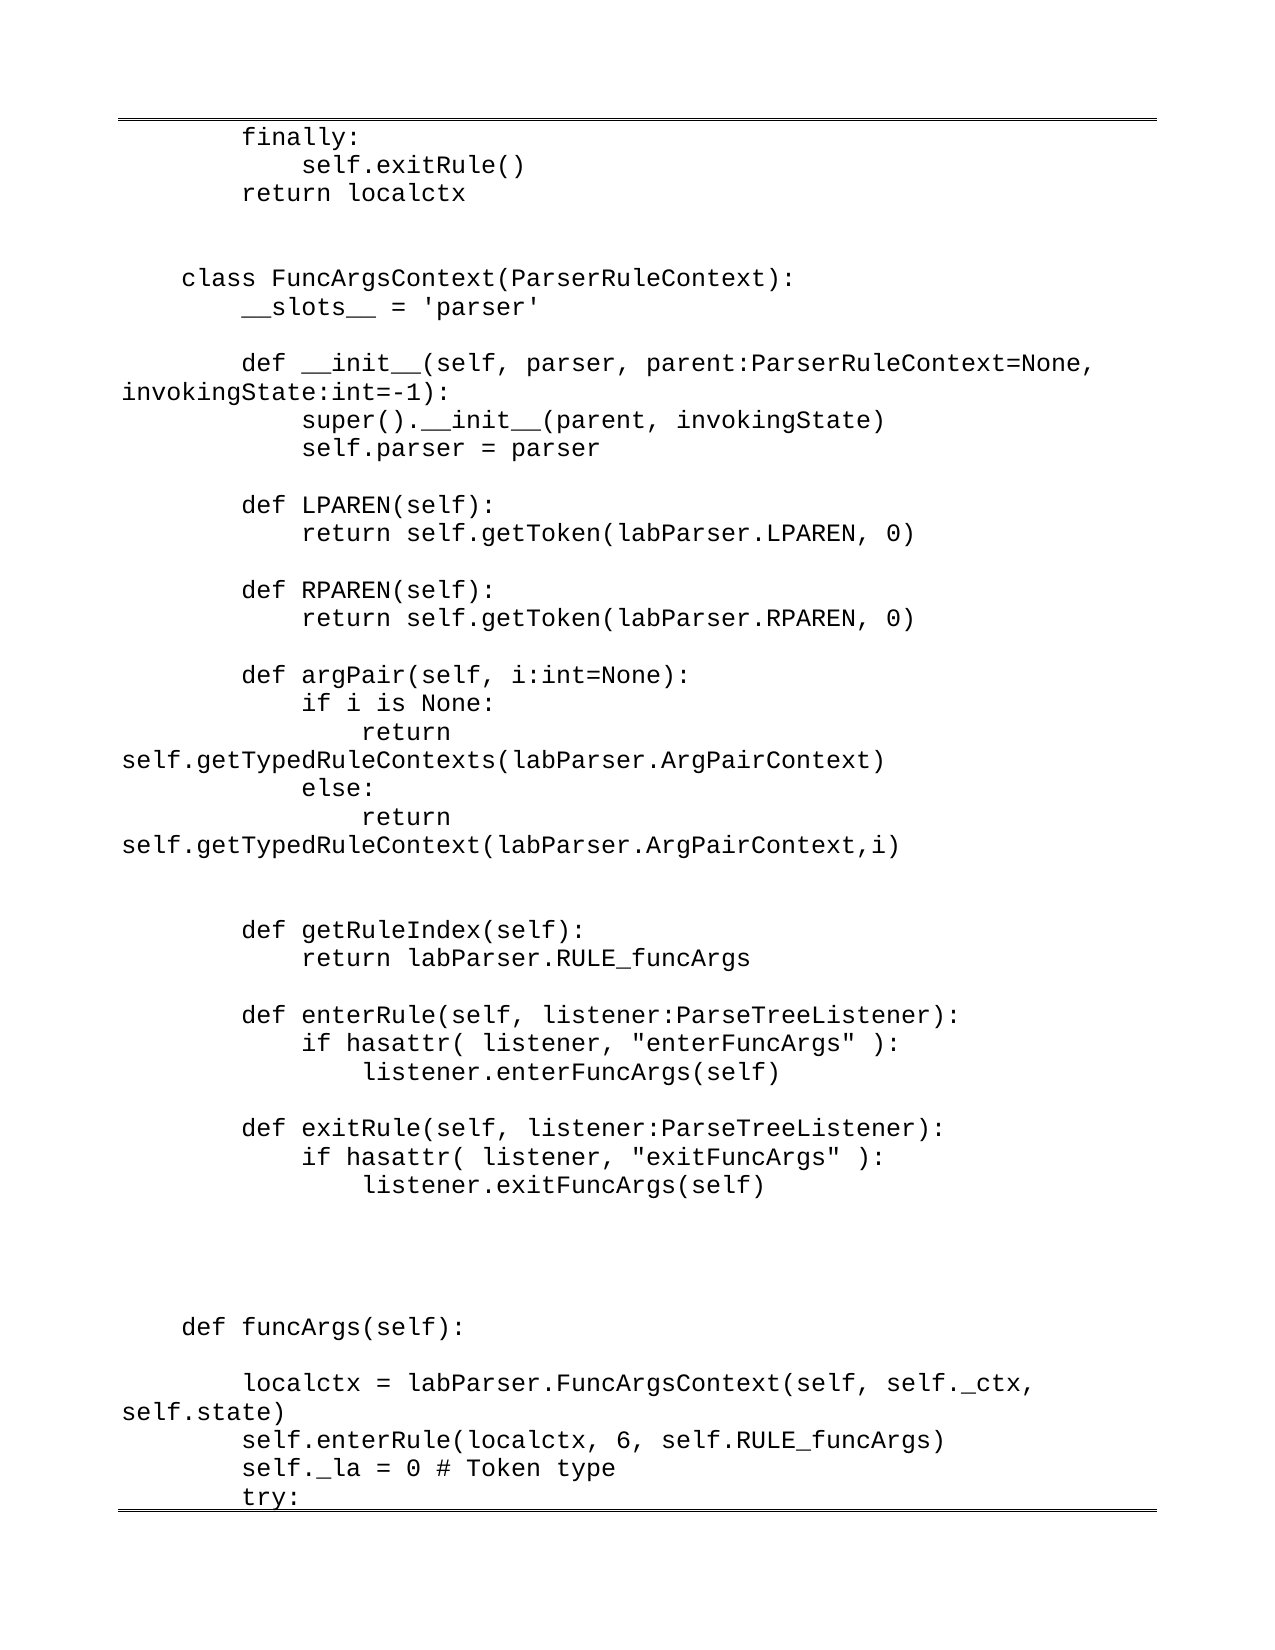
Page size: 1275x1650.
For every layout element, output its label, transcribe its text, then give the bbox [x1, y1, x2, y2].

text def RPAREN(self): [118, 571, 1157, 600]
text super().__init__(parent, invokingState) [118, 401, 1157, 430]
text return self.getTypedRuleContext(labParser.ArgPairContext,i) [118, 798, 1157, 861]
text finally: [118, 121, 1157, 146]
text localctx = labParser.FuncArgsContext(self, self._ctx, self.state) [118, 1365, 1157, 1421]
text else: [118, 770, 1157, 798]
text __slots__ = 'parser' [118, 288, 1157, 322]
text def getRuleIndex(self): [118, 911, 1157, 940]
text def __init__(self, parser, parent:ParserRuleContext=None, invokingState:int=-1): [118, 345, 1157, 401]
text listener.exitFuncArgs(self) [118, 1166, 1157, 1201]
text def enterRule(self, listener:ParseTreeListener): [118, 996, 1157, 1025]
text if i is None: [118, 685, 1157, 713]
text return self.getToken(labParser.LPAREN, 0) [118, 515, 1157, 549]
text if hasattr( listener, "enterFuncArgs" ): [118, 1025, 1157, 1053]
text self._la = 0 # Token type [118, 1450, 1157, 1478]
text def exitRule(self, listener:ParseTreeListener): [118, 1110, 1157, 1138]
text def LPAREN(self): [118, 486, 1157, 515]
text return localctx [118, 175, 1157, 209]
text if hasattr( listener, "exitFuncArgs" ): [118, 1138, 1157, 1166]
text class FuncArgsContext(ParserRuleContext): [118, 260, 1157, 288]
text self.parser = parser [118, 430, 1157, 464]
text return self.getTypedRuleContexts(labParser.ArgPairContext) [118, 713, 1157, 770]
text self.enterRule(localctx, 6, self.RULE_funcArgs) [118, 1421, 1157, 1450]
text self.exitRule() [118, 146, 1157, 175]
text return self.getToken(labParser.RPAREN, 0) [118, 600, 1157, 634]
text def argPair(self, i:int=None): [118, 656, 1157, 685]
text listener.enterFuncArgs(self) [118, 1053, 1157, 1087]
text def funcArgs(self): [118, 1308, 1157, 1342]
text return labParser.RULE_funcArgs [118, 940, 1157, 974]
text try: [118, 1478, 1157, 1509]
